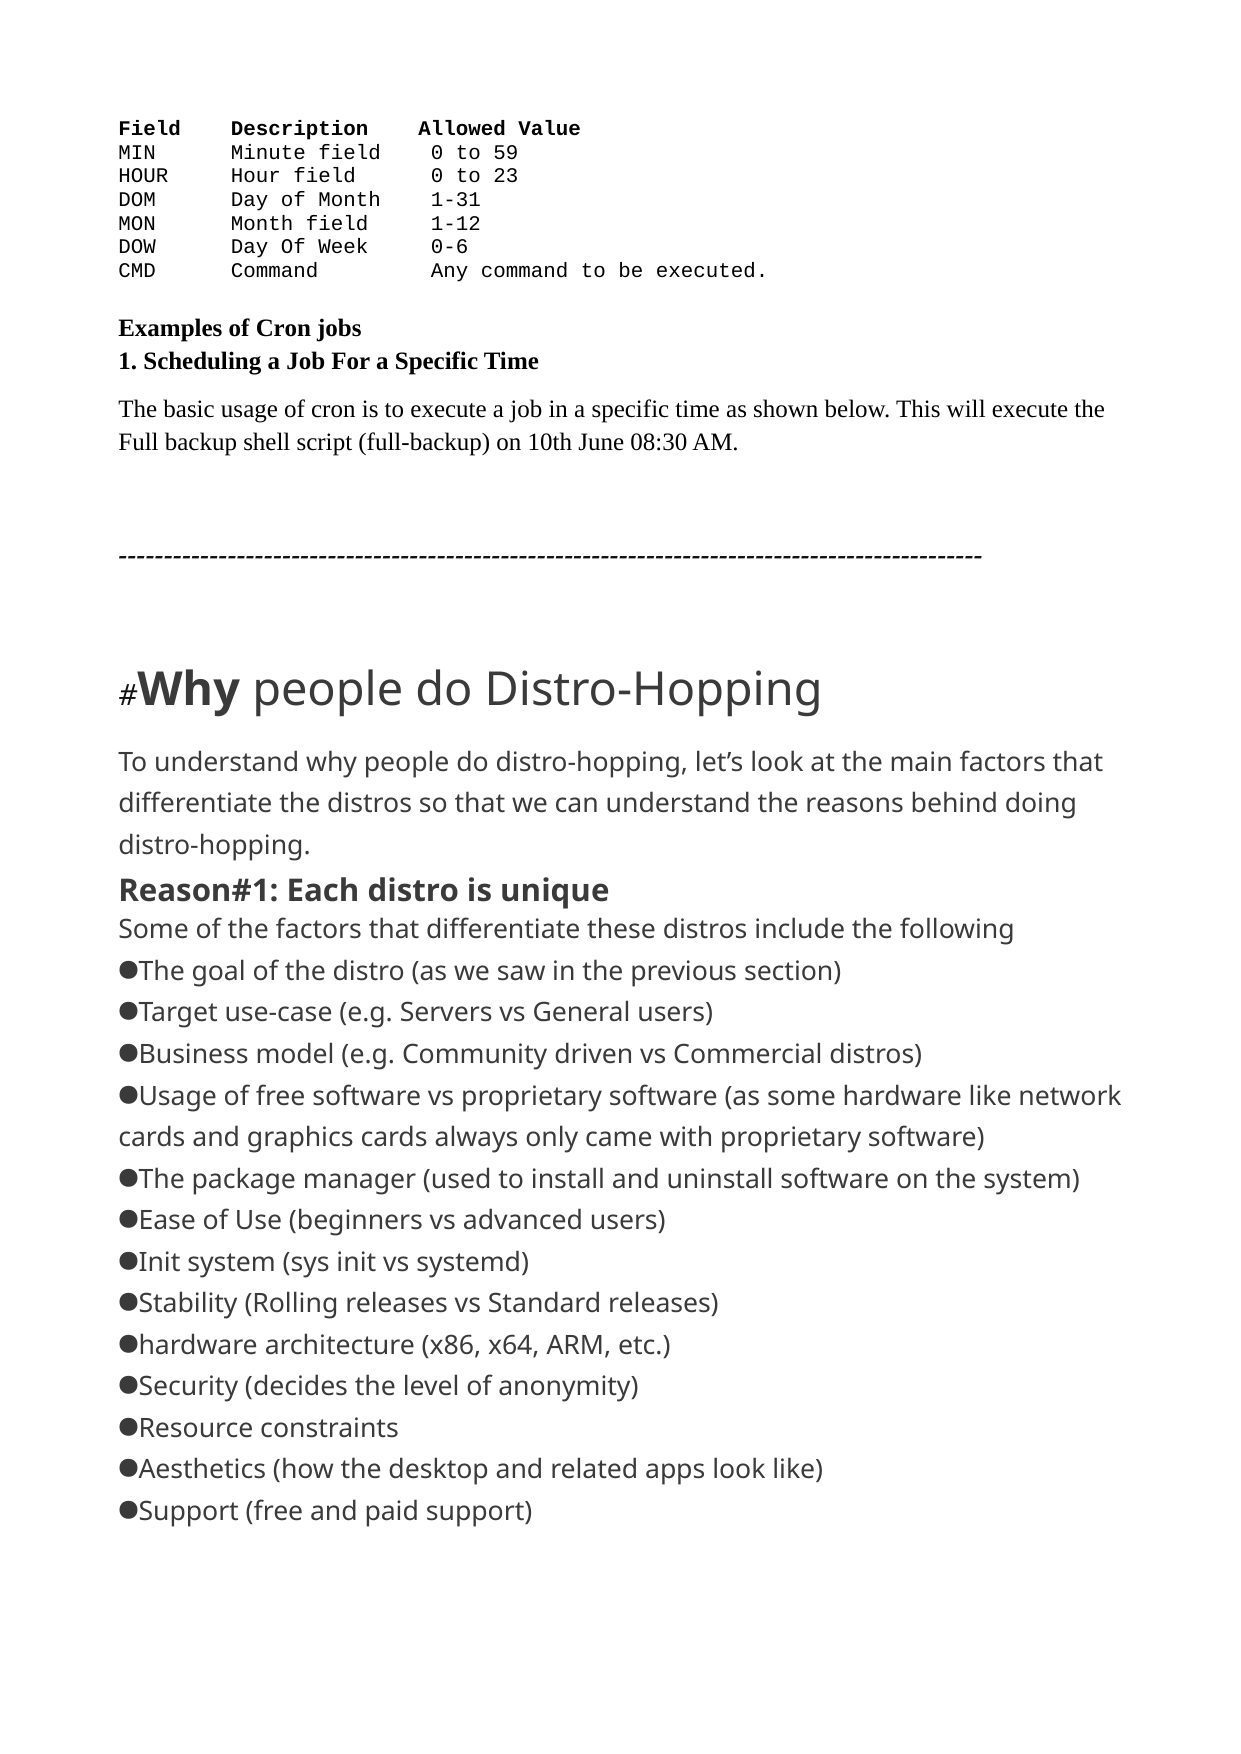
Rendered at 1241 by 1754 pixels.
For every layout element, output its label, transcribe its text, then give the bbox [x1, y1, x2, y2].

subtitle Reason#1: Each distro is unique [118, 868, 1122, 910]
text ----------------------------------------------------------------------------------------------- [118, 534, 1122, 574]
text To understand why people do distro-hopping, let’s look at the main factors that differentiate the distros so that we can understand the reasons behind doing distro-hopping. [118, 743, 1122, 862]
list Security (decides the level of anonymity) [118, 1367, 1122, 1403]
text The basic usage of cron is to execute a job in a specific time as shown below. This will execute the Full backup shell script (full-backup) on 10th June 08:30 AM. [118, 394, 1122, 456]
list Aesthetics (how the desktop and related apps look like) [118, 1451, 1122, 1487]
list Business model (e.g. Community driven vs Commercial distros) [118, 1035, 1122, 1071]
text Some of the factors that differentiate these distros include the following [118, 910, 1122, 946]
list Target use-case (e.g. Servers vs General users) [118, 993, 1122, 1029]
text Examples of Cron jobs 1. Scheduling a Job For a Specific Time [118, 313, 1122, 375]
list Resource constraints [118, 1409, 1122, 1445]
text Field Description Allowed Value [118, 118, 1122, 142]
list Stability (Rolling releases vs Standard releases) [118, 1284, 1122, 1320]
list Usage of free software vs proprietary software (as some hardware like network cards and graphics cards always only came with proprietary software) [118, 1076, 1122, 1154]
text DOW Day Of Week 0-6 [118, 236, 1122, 260]
text MON Month field 1-12 [118, 213, 1122, 236]
list Init system (sys init vs systemd) [118, 1243, 1122, 1279]
text DOM Day of Month 1-31 [118, 189, 1122, 213]
list Support (free and paid support) [118, 1492, 1122, 1528]
text HOUR Hour field 0 to 23 [118, 165, 1122, 189]
list The goal of the distro (as we saw in the previous section) [118, 952, 1122, 988]
list Ease of Use (beginners vs advanced users) [118, 1201, 1122, 1237]
text MIN Minute field 0 to 59 [118, 142, 1122, 165]
list The package manager (used to install and uninstall software on the system) [118, 1159, 1122, 1196]
text CMD Command Any command to be executed. [118, 260, 1122, 284]
list hardware architecture (x86, x64, ARM, etc.) [118, 1326, 1122, 1362]
text #Why people do Distro-Hopping [118, 655, 1122, 719]
